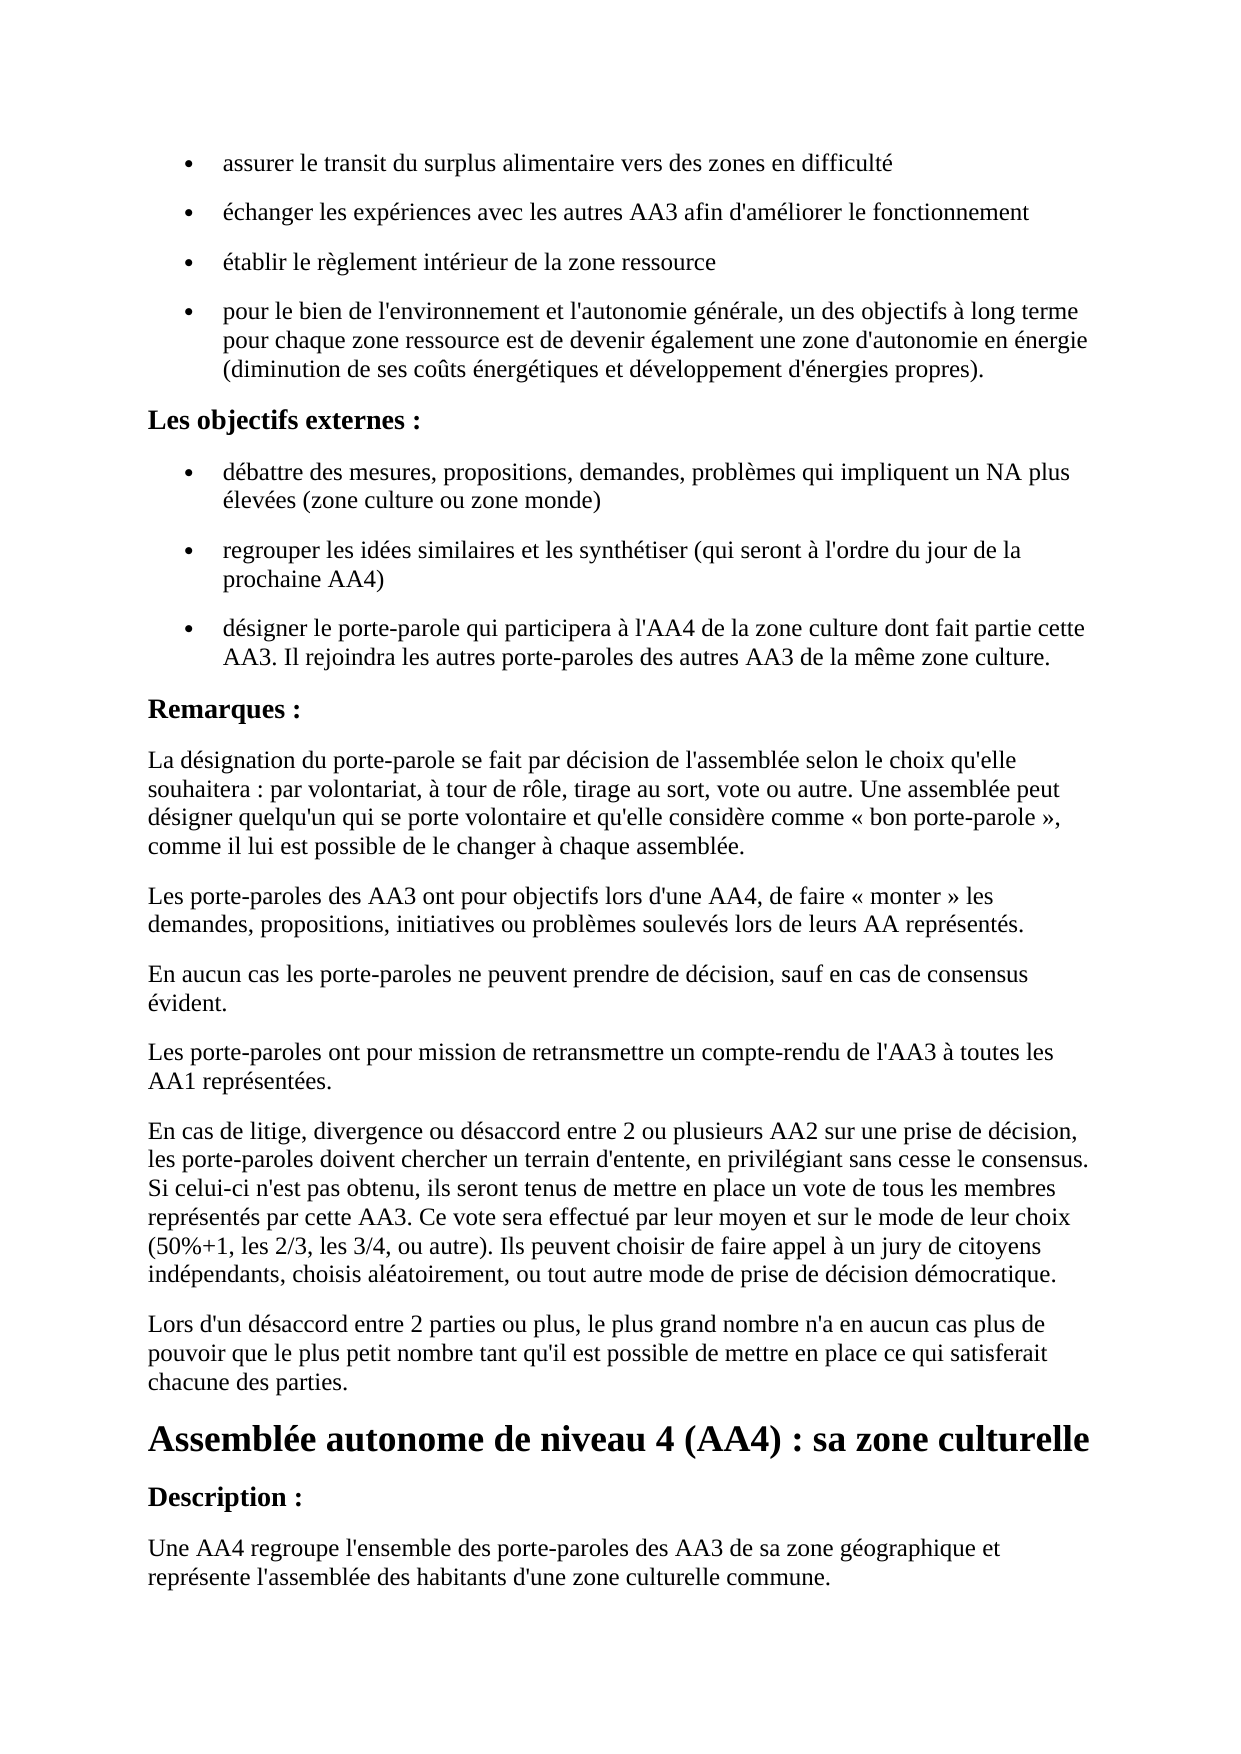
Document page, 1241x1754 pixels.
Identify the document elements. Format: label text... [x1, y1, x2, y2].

text La désignation du porte-parole se fait par décision de l'assemblée selon le choix qu'elle souhaitera : par volontariat, à tour de rôle, tirage au sort, vote ou autre. Une assemblée peut désigner quelqu'un qui se porte volontaire et qu'elle considère comme « bon porte-parole », comme il lui est possible de le changer à chaque assemblée. [148, 745, 1093, 860]
text Lors d'un désaccord entre 2 parties ou plus, le plus grand nombre n'a en aucun cas plus de pouvoir que le plus petit nombre tant qu'il est possible de mettre en place ce qui satisferait chacune des parties. [148, 1309, 1093, 1395]
subtitle Remarques : [148, 692, 1093, 724]
text Les porte-paroles des AA3 ont pour objectifs lors d'une AA4, de faire « monter » les demandes, propositions, initiatives ou problèmes soulevés lors de leurs AA représentés. [148, 881, 1093, 938]
text Les porte-paroles ont pour mission de retransmettre un compte-rendu de l'AA3 à toutes les AA1 représentées. [148, 1037, 1093, 1095]
text Une AA4 regroupe l'ensemble des porte-paroles des AA3 de sa zone géographique et représente l'assemblée des habitants d'une zone culturelle commune. [148, 1533, 1093, 1591]
list établir le règlement intérieur de la zone ressource [185, 247, 1093, 276]
list regrouper les idées similaires et les synthétiser (qui seront à l'ordre du jour de la prochaine AA4) [185, 535, 1093, 592]
subtitle Description : [148, 1480, 1093, 1512]
subtitle Les objectifs externes : [148, 403, 1093, 436]
list débattre des mesures, propositions, demandes, problèmes qui impliquent un NA plus élevées (zone culture ou zone monde) [185, 457, 1093, 514]
list échanger les expériences avec les autres AA3 afin d'améliorer le fonctionnement [185, 197, 1093, 226]
list désigner le porte-parole qui participera à l'AA4 de la zone culture dont fait partie cette AA3. Il rejoindra les autres porte-paroles des autres AA3 de la même zone culture. [185, 613, 1093, 671]
subtitle Assemblée autonome de niveau 4 (AA4) : sa zone culturelle [148, 1416, 1093, 1459]
list assurer le transit du surplus alimentaire vers des zones en difficulté [185, 148, 1093, 176]
list pour le bien de l'environnement et l'autonomie générale, un des objectifs à long terme pour chaque zone ressource est de devenir également une zone d'autonomie en énergie (diminution de ses coûts énergétiques et développement d'énergies propres). [185, 296, 1093, 383]
text En aucun cas les porte-paroles ne peuvent prendre de décision, sauf en cas de consensus évident. [148, 959, 1093, 1017]
text En cas de litige, divergence ou désaccord entre 2 ou plusieurs AA2 sur une prise de décision, les porte-paroles doivent chercher un terrain d'entente, en privilégiant sans cesse le consensus. Si celui-ci n'est pas obtenu, ils seront tenus de mettre en place un vote de tous les membres représentés par cette AA3. Ce vote sera effectué par leur moyen et sur le mode de leur choix (50%+1, les 2/3, les 3/4, ou autre). Ils peuvent choisir de faire appel à un jury de citoyens indépendants, choisis aléatoirement, ou tout autre mode de prise de décision démocratique. [148, 1116, 1093, 1288]
